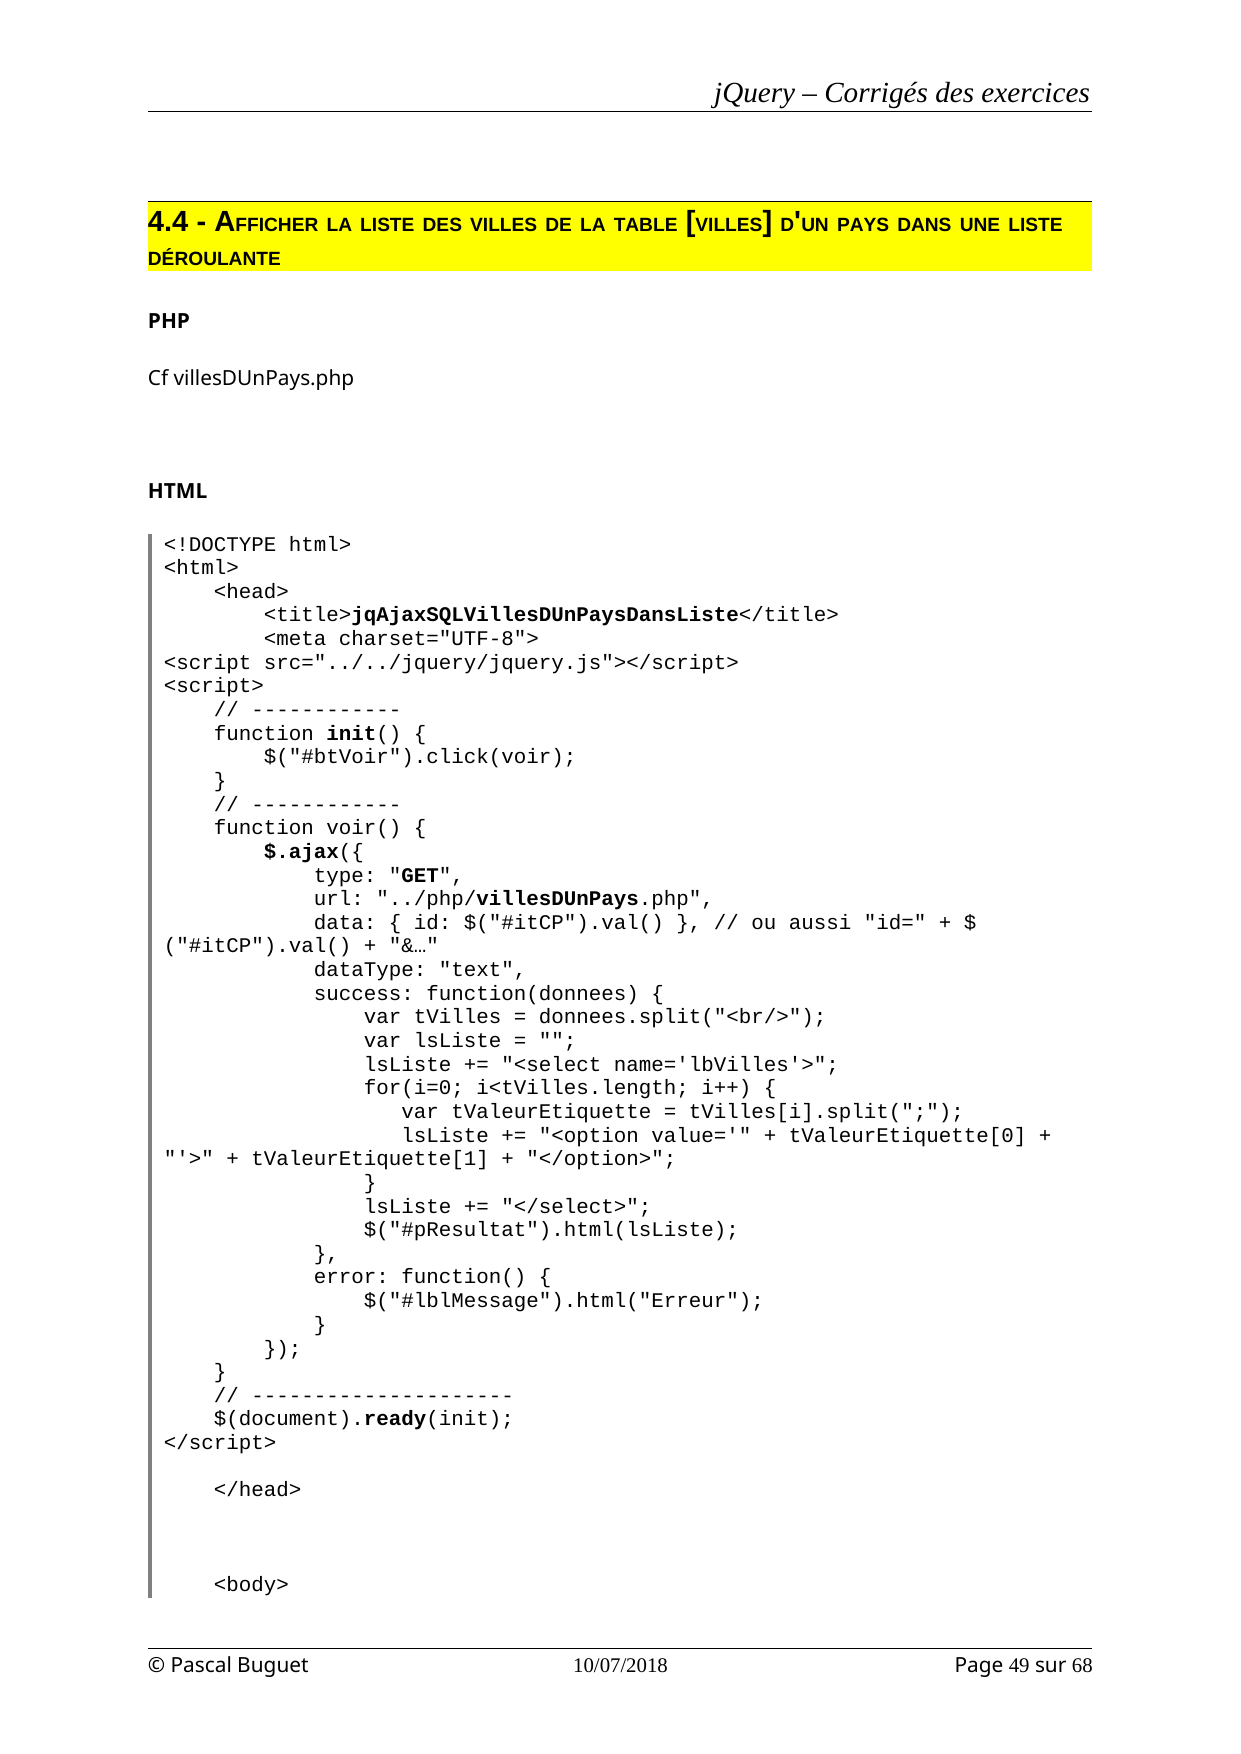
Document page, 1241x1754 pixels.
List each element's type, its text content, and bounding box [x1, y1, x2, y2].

text for(i=0; i<tVilles.length; i++) { [152, 1077, 1092, 1101]
text url: "../php/villesDUnPays.php", [152, 888, 1092, 912]
text } [152, 1172, 1092, 1196]
text </head> [152, 1479, 1092, 1503]
text $("#lblMessage").html("Erreur"); [152, 1290, 1092, 1314]
text // ------------ [152, 699, 1092, 723]
subtitle - Afficher la liste des villes de la table [villes] d'un pays dans une liste déroulante [148, 202, 1092, 271]
text <meta charset="UTF-8"> [152, 628, 1092, 652]
text } [152, 1314, 1092, 1337]
text <title>jqAjaxSQLVillesDUnPaysDansListe</title> [152, 604, 1092, 628]
text } [152, 770, 1092, 794]
text } [152, 1361, 1092, 1385]
text }, [152, 1243, 1092, 1267]
text var tValeurEtiquette = tVilles[i].split(";"); [152, 1101, 1092, 1125]
text // --------------------- [152, 1385, 1092, 1408]
text dataType: "text", [152, 959, 1092, 983]
text function voir() { [152, 817, 1092, 841]
text function init() { [152, 723, 1092, 746]
text lsListe += "<select name='lbVilles'>"; [152, 1054, 1092, 1077]
text $("#btVoir").click(voir); [152, 746, 1092, 770]
text Cf villesDUnPays.php [148, 363, 1092, 391]
text type: "GET", [152, 864, 1092, 888]
text var tVilles = donnees.split("<br/>"); [152, 1006, 1092, 1030]
text lsListe += "<option value='" + tValeurEtiquette[0] + "'>" + tValeurEtiquette[1] + "</option>"; [152, 1125, 1092, 1172]
text <script> [152, 675, 1092, 699]
text }); [152, 1337, 1092, 1361]
text <html> [152, 557, 1092, 581]
text error: function() { [152, 1267, 1092, 1290]
text <body> [152, 1574, 1092, 1598]
text $("#pResultat").html(lsListe); [152, 1219, 1092, 1243]
text lsListe += "</select>"; [152, 1196, 1092, 1219]
text HTML [148, 477, 1092, 505]
text // ------------ [152, 794, 1092, 817]
text <!DOCTYPE html> [148, 533, 1092, 557]
text <script src="../../jquery/jquery.js"></script> [152, 652, 1092, 675]
text <head> [152, 581, 1092, 604]
text success: function(donnees) { [152, 983, 1092, 1006]
text data: { id: $("#itCP").val() }, // ou aussi "id=" + $("#itCP").val() + "&…" [152, 912, 1092, 959]
text var lsListe = ""; [152, 1030, 1092, 1054]
text $(document).ready(init); [152, 1408, 1092, 1432]
text </script> [152, 1432, 1092, 1456]
text PHP [148, 306, 1092, 334]
text $.ajax({ [152, 841, 1092, 864]
